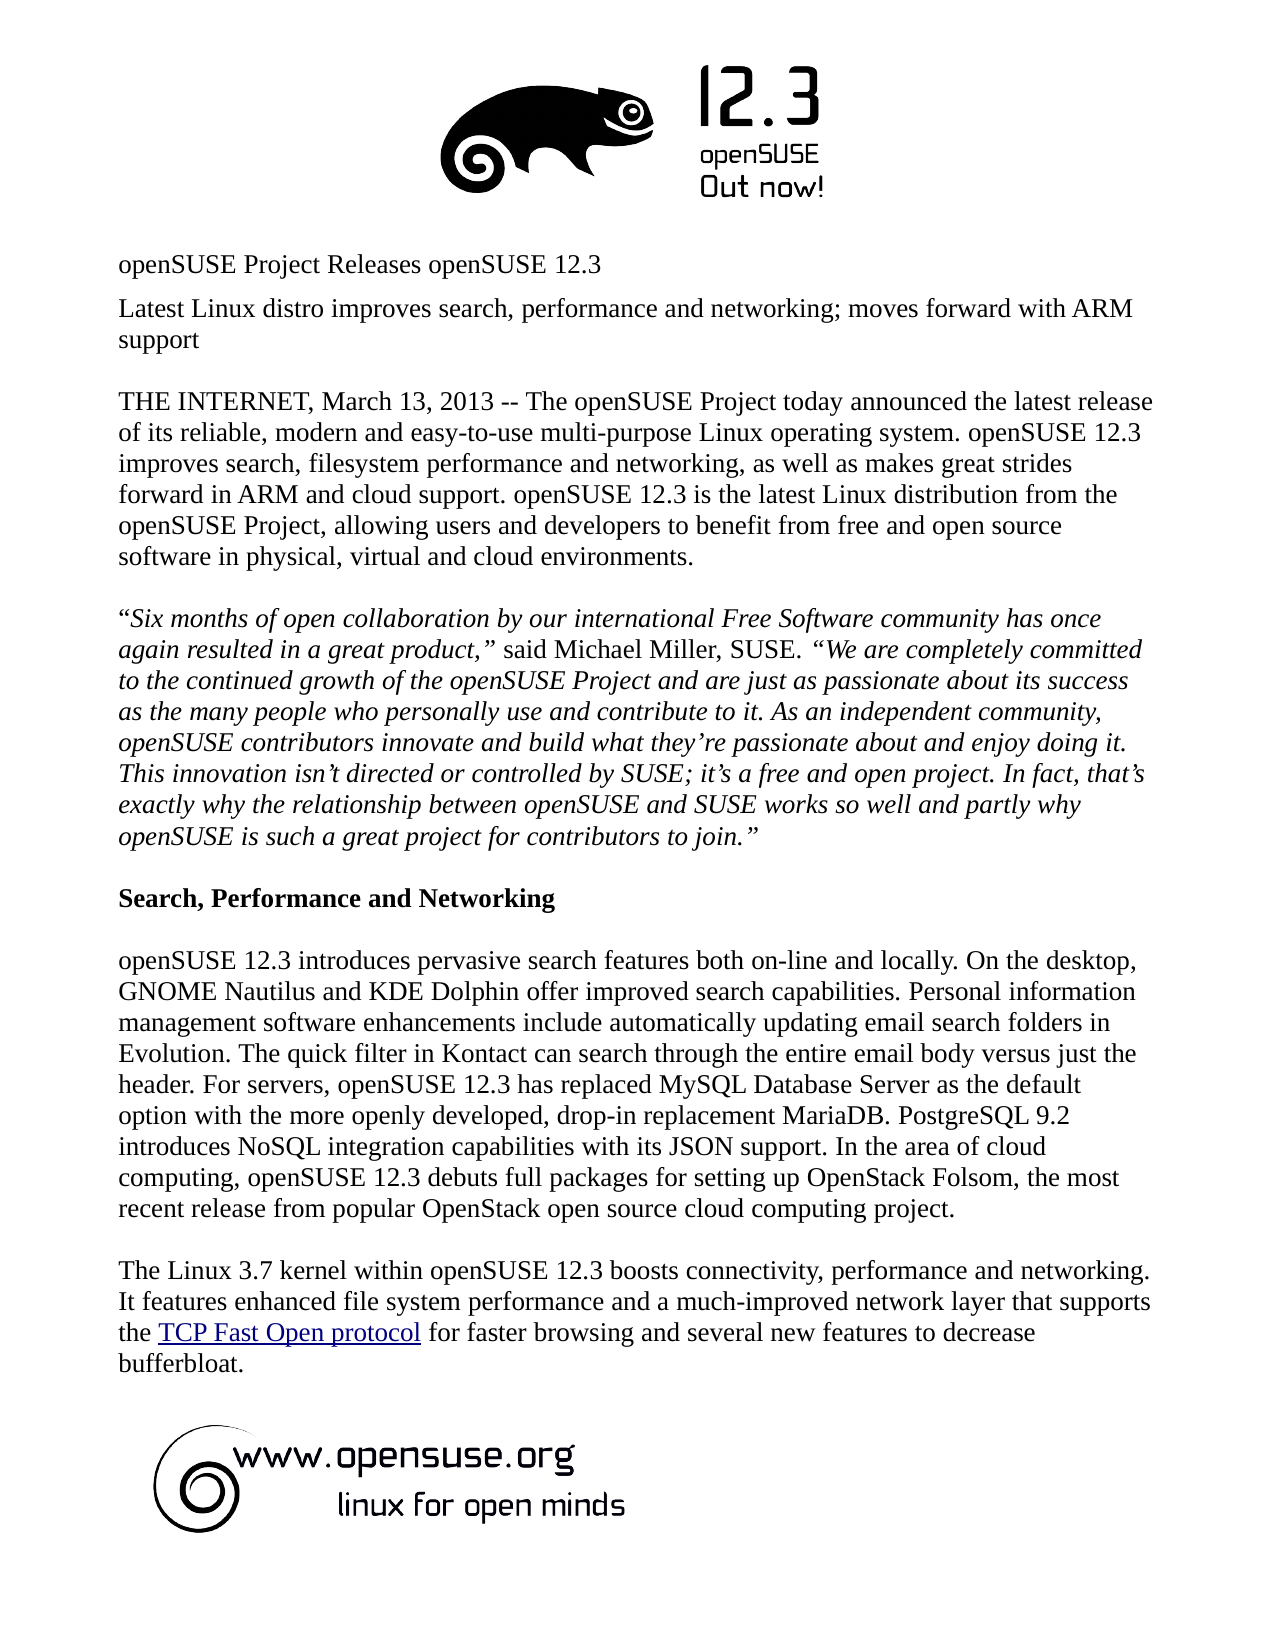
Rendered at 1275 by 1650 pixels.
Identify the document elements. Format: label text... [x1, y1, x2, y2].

picture [118, 1399, 1157, 1547]
picture [397, 59, 878, 203]
text openSUSE 12.3 introduces pervasive search features both on-line and locally. On the desktop, GNOME Nautilus and KDE Dolphin offer improved search capabilities. Personal information management software enhancements include automatically updating email search folders in Evolution. The quick filter in Kontact can search through the entire email body versus just the header. For servers, openSUSE 12.3 has replaced MySQL Database Server as the default option with the more openly developed, drop-in replacement MariaDB. PostgreSQL 9.2 introduces NoSQL integration capabilities with its JSON support. In the area of cloud computing, openSUSE 12.3 debuts full packages for setting up OpenStack Folsom, the most recent release from popular OpenStack open source cloud computing project. [118, 944, 1157, 1223]
text The Linux 3.7 kernel within openSUSE 12.3 boosts connectivity, performance and networking. It features enhanced file system performance and a much-improved network layer that supports the TCP Fast Open protocol for faster browsing and several new features to decrease bufferbloat. [118, 1254, 1157, 1379]
text Search, Performance and Networking [118, 882, 1157, 913]
text THE INTERNET, March 13, 2013 -- The openSUSE Project today announced the latest release of its reliable, modern and easy-to-use multi-purpose Linux operating system. openSUSE 12.3 improves search, filesystem performance and networking, as well as makes great strides forward in ARM and cloud support. openSUSE 12.3 is the latest Linux distribution from the openSUSE Project, allowing users and developers to benefit from free and open source software in physical, virtual and cloud environments. [118, 385, 1157, 572]
text “Six months of open collaboration by our international Free Software community has once again resulted in a great product,” said Michael Miller, SUSE. “We are completely committed to the continued growth of the openSUSE Project and are just as passionate about its success as the many people who personally use and contribute to it. As an independent community, openSUSE contributors innovate and build what they’re passionate about and enjoy doing it. This innovation isn’t directed or controlled by SUSE; it’s a free and open project. In fact, that’s exactly why the relationship between openSUSE and SUSE works so well and partly why openSUSE is such a great project for contributors to join.” [118, 603, 1157, 851]
text Latest Linux distro improves search, performance and networking; moves forward with ARM support [118, 292, 1157, 354]
text openSUSE Project Releases openSUSE 12.3 [118, 249, 1157, 280]
